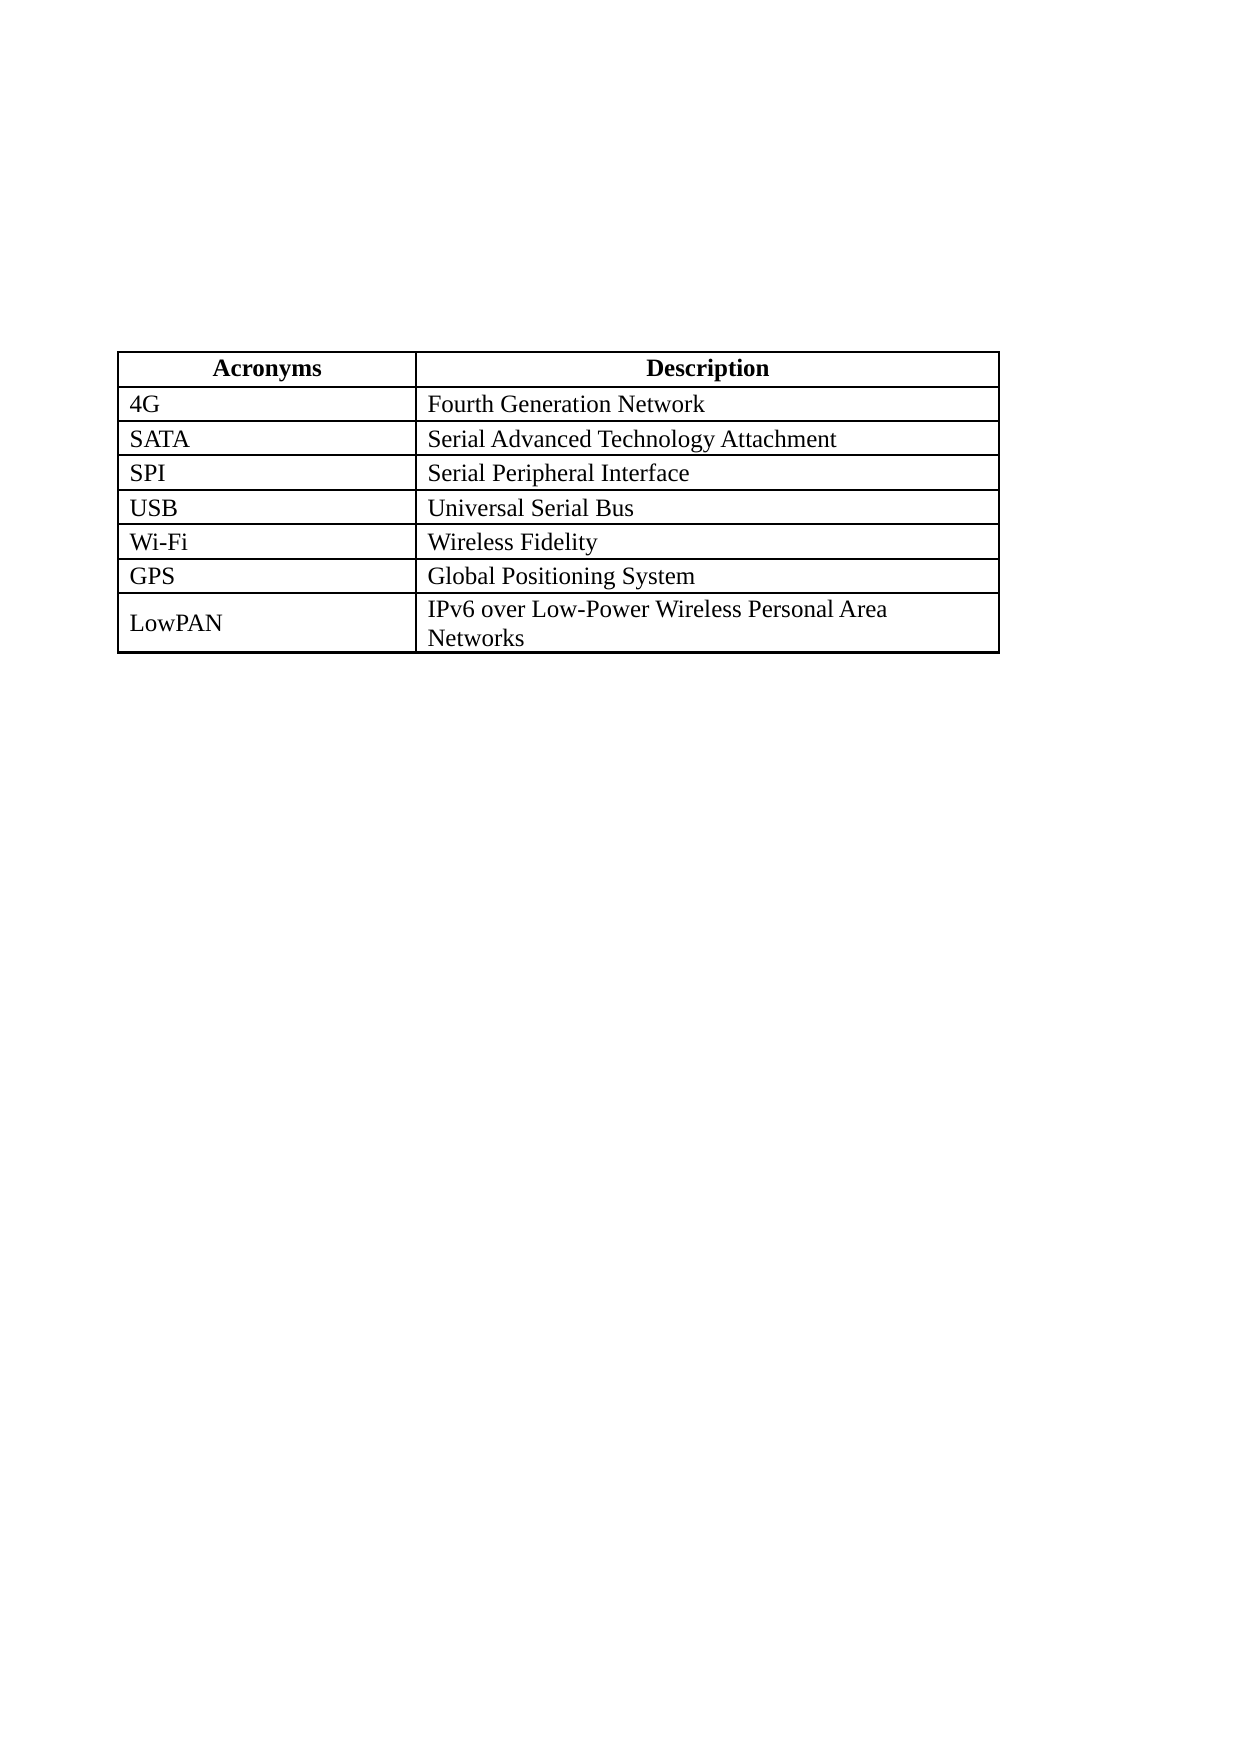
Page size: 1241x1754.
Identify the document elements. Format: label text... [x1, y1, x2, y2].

table_header Description [417, 353, 998, 386]
table_cell Wi-Fi [119, 525, 415, 557]
table_cell LowPAN [119, 594, 415, 651]
table_cell SPI [119, 456, 415, 489]
table_cell USB [119, 491, 415, 523]
table_cell Universal Serial Bus [417, 491, 998, 523]
table_cell 4G [119, 388, 415, 420]
table_header Acronyms [119, 353, 415, 386]
table_cell Serial Advanced Technology Attachment [417, 422, 998, 454]
table_cell Wireless Fidelity [417, 525, 998, 557]
table_cell Global Positioning System [417, 560, 998, 592]
table_cell IPv6 over Low-Power Wireless Personal Area Networks [417, 594, 998, 651]
table_cell GPS [119, 560, 415, 592]
table_cell Fourth Generation Network [417, 388, 998, 420]
table_cell Serial Peripheral Interface [417, 456, 998, 489]
table_cell SATA [119, 422, 415, 454]
